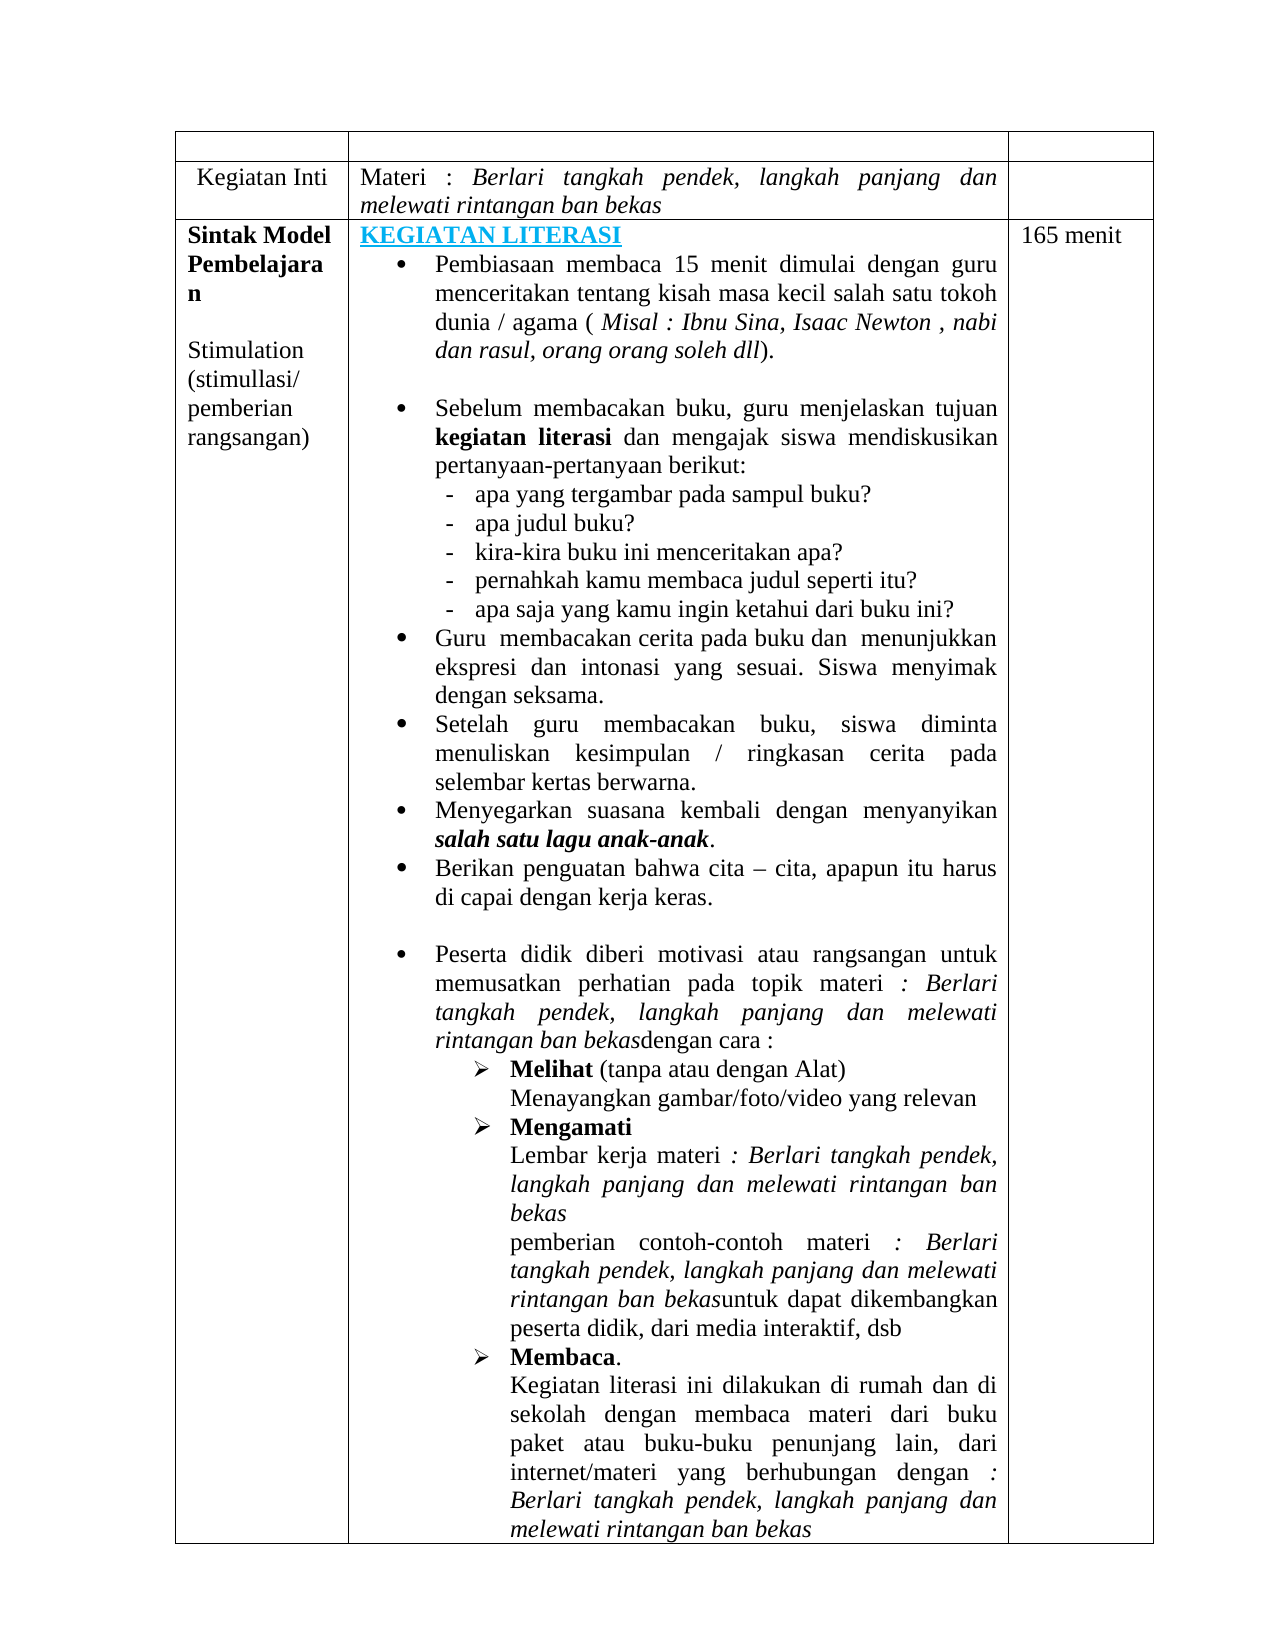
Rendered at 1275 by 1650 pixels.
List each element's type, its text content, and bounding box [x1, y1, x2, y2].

table_cell Kegiatan Inti [176, 162, 348, 219]
table_cell KEGIATAN LITERASI Pembiasaan membaca 15 menit dimulai dengan guru menceritakan tentang kisah masa kecil salah satu tokoh dunia / agama ( Misal : Ibnu Sina, Isaac Newton , nabi dan rasul, orang orang soleh dll). Sebelum membacakan buku, guru menjelaskan tujuan kegiatan literasi dan mengajak siswa mendiskusikan pertanyaan-pertanyaan berikut: apa yang tergambar pada sampul buku? apa judul buku? kira-kira buku ini menceritakan apa? pernahkah kamu membaca judul seperti itu? apa saja yang kamu ingin ketahui dari buku ini? Guru membacakan cerita pada buku dan menunjukkan ekspresi dan intonasi yang sesuai. Siswa menyimak dengan seksama. Setelah guru membacakan buku, siswa diminta menuliskan kesimpulan / ringkasan cerita pada selembar kertas berwarna. Menyegarkan suasana kembali dengan menyanyikan salah satu lagu anak-anak. Berikan penguatan bahwa cita – cita, apapun itu harus di capai dengan kerja keras. Peserta didik diberi motivasi atau rangsangan untuk memusatkan perhatian pada topik materi : Berlari tangkah pendek, langkah panjang dan melewati rintangan ban bekasdengan cara : Melihat (tanpa atau dengan Alat) Menayangkan gambar/foto/video yang relevan Mengamati Lembar kerja materi : Berlari tangkah pendek, langkah panjang dan melewati rintangan ban bekas pemberian contoh-contoh materi : Berlari tangkah pendek, langkah panjang dan melewati rintangan ban bekasuntuk dapat dikembangkan peserta didik, dari media interaktif, dsb Membaca. Kegiatan literasi ini dilakukan di rumah dan di sekolah dengan membaca materi dari buku paket atau buku-buku penunjang lain, dari internet/materi yang berhubungan dengan : Berlari tangkah pendek, langkah panjang dan melewati rintangan ban bekas Menulis Menulis resume dari hasil pengamatan dan bacaan terkait : Berlari tangkah pendek, langkah panjang dan melewati rintangan ban bekas Mendengar Pemberian materi : Berlari tangkah pendek, langkah panjang dan melewati rintangan ban bekas oleh guru Menyimak Penjelasan pengantar kegiatan secara garis besar/global tentang materi pelajaran mengenai materi : : Berlari tangkah pendek, langkah panjang dan melewati rintangan ban bekas Siswa diajak untuk melatih rasa syukur, kesungguhan dan kedisiplinan, ketelitian, mencari informasi Siswa mempertunjukkan hasil kerja kelompoknya untuk menarikan tari hasil kreasi kelompok yang merupakan kreasi dari daerah di Indonesia. Siswa berlatih kembali beberapa gerakan hasil kreasinya dengan mengikuti irama dan ketukan dari musik pengiring tarian tersebut. Siswa bekerja sama dengan kelompoknya agar menghasilkan harmoni yang indah Siswa dan guru merayakan kegiatan pembelajaran dengan bernyanyi dan bermain peran [349, 220, 1008, 1543]
table_cell [1009, 132, 1153, 161]
table_cell [1009, 162, 1153, 219]
table_cell Materi : Berlari tangkah pendek, langkah panjang dan melewati rintangan ban bekas [349, 162, 1008, 219]
table_cell 165 menit [1009, 220, 1153, 1543]
table_cell Sintak Model Pembelajaran Stimulation (stimullasi/ pemberian rangsangan) [176, 220, 348, 1543]
table_cell [176, 132, 348, 161]
